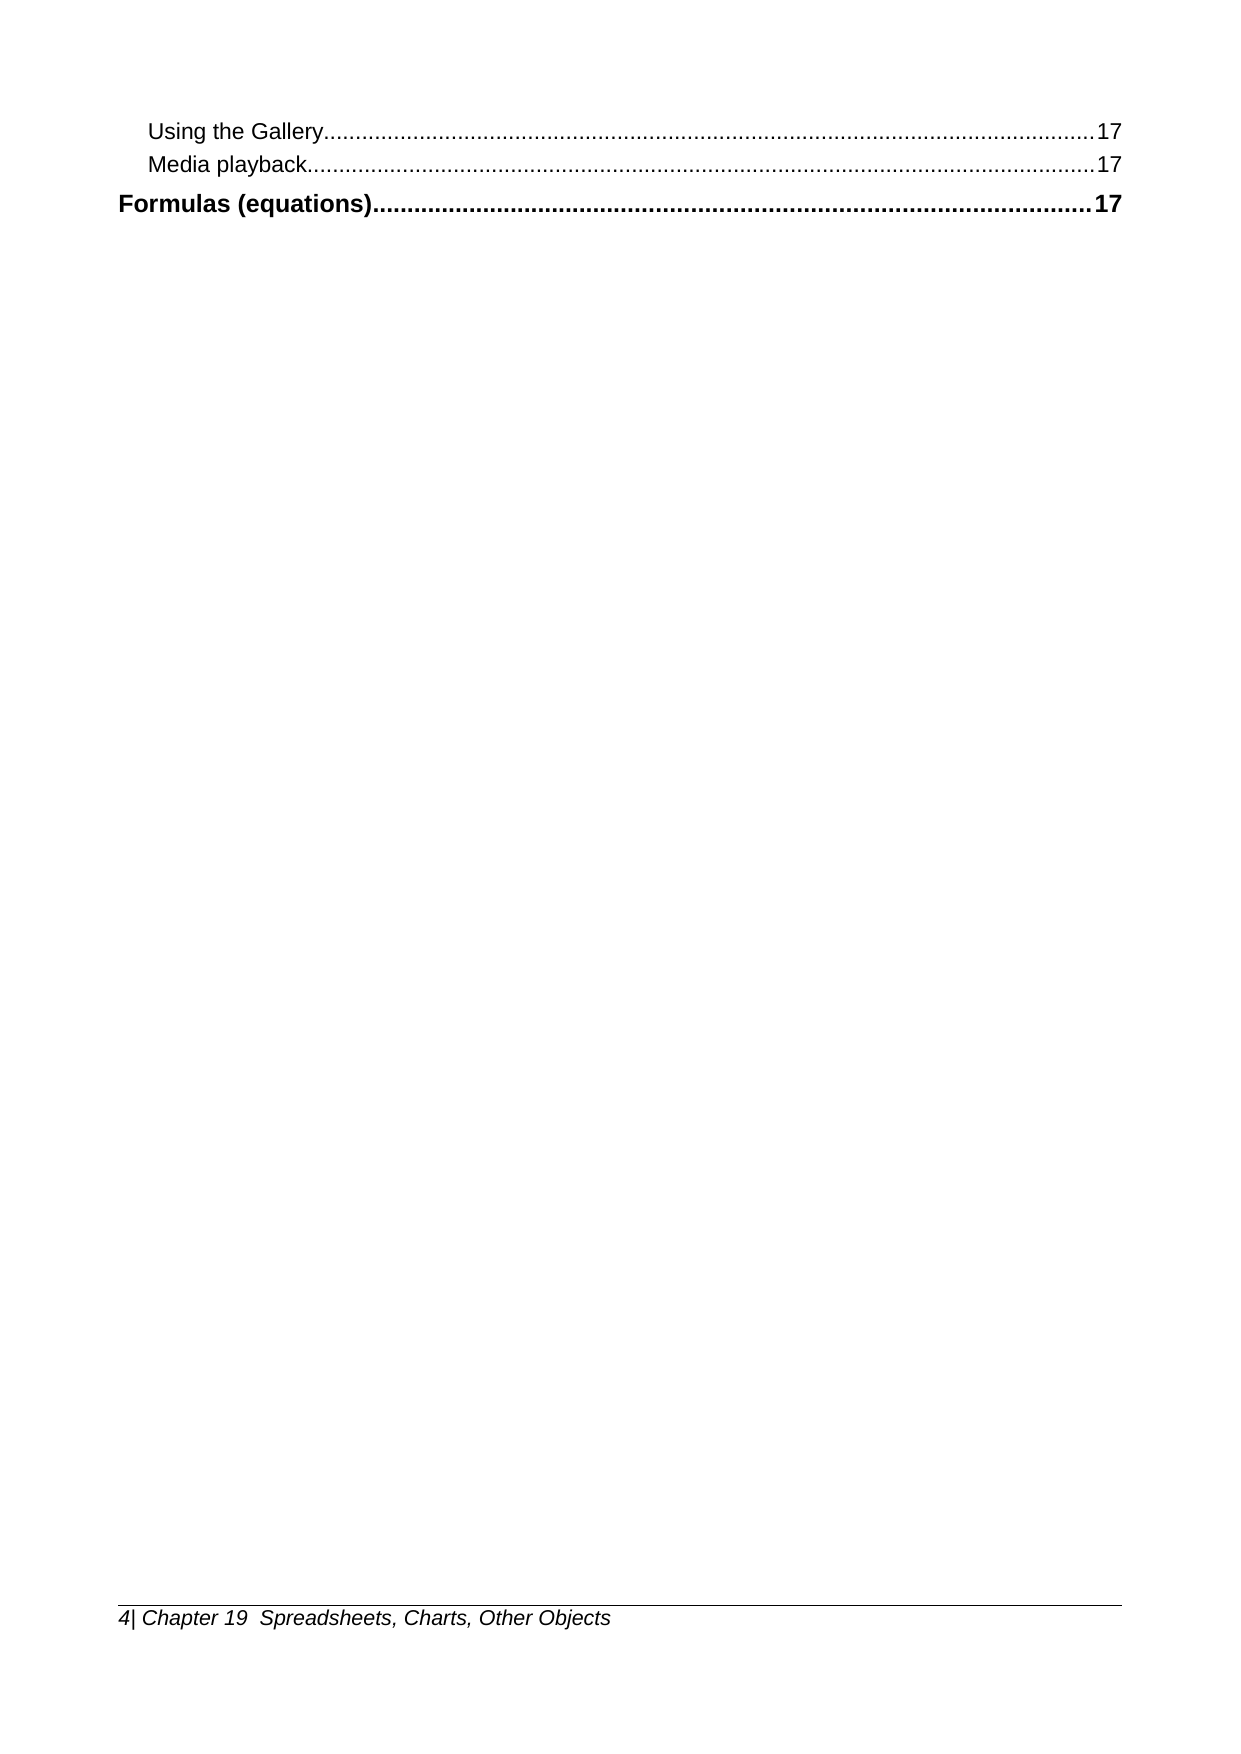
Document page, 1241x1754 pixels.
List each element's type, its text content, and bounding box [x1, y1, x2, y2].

text Media playback 17 [148, 151, 1122, 177]
text Formulas (equations) 17 [118, 189, 1122, 218]
text Using the Gallery 17 [148, 118, 1122, 144]
